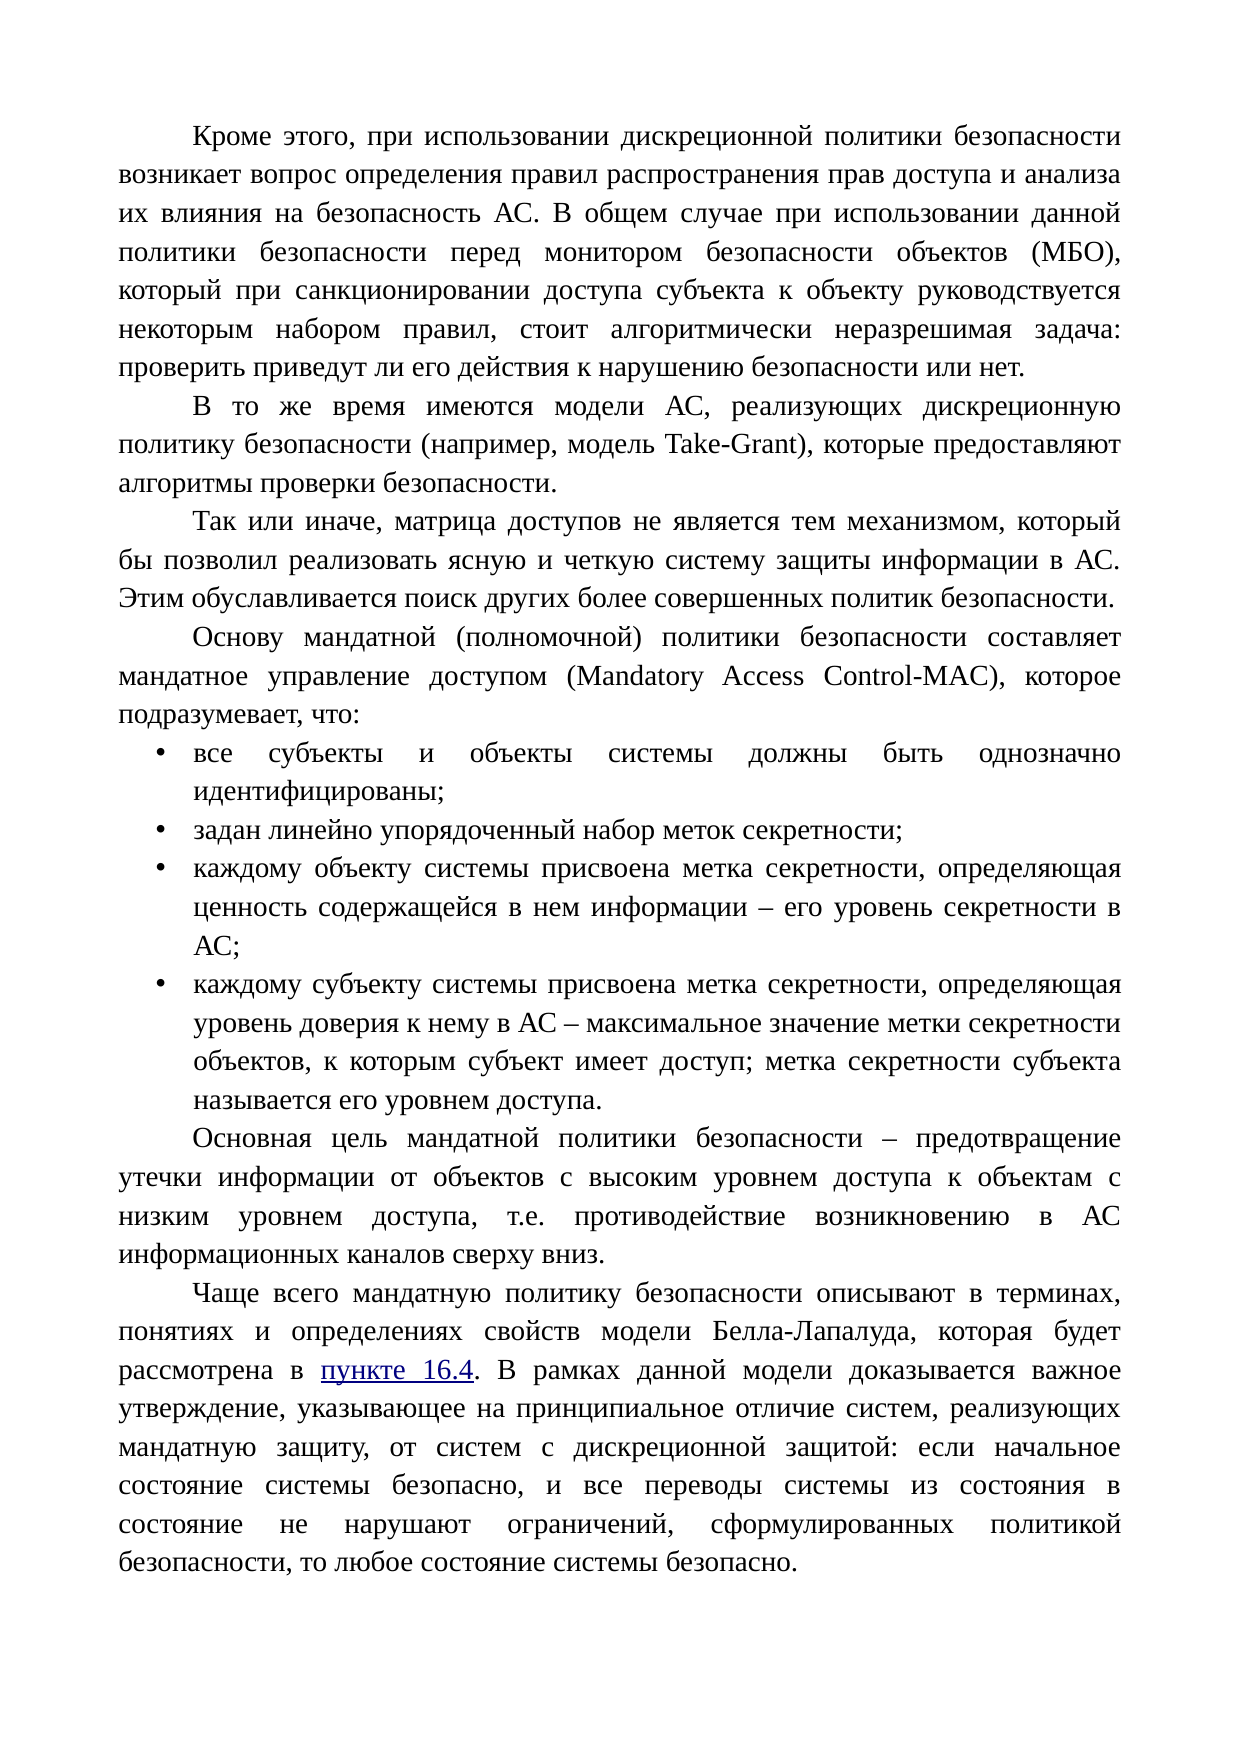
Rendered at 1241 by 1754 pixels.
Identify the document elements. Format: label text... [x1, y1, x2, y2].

list каждому субъекту системы присвоена метка секретности, определяющая уровень доверия к нему в АС – максимальное значение метки секретности объектов, к которым субъект имеет доступ; метка секретности субъекта называется его уровнем доступа. [156, 966, 1122, 1116]
text Основная цель мандатной политики безопасности – предотвращение утечки информации от объектов с высоким уровнем доступа к объектам с низким уровнем доступа, т.е. противодействие возникновению в АС информационных каналов сверху вниз. [118, 1121, 1122, 1270]
text Основу мандатной (полномочной) политики безопасности составляет мандатное управление доступом (Mandatory Access Control-MAC), которое подразумевает, что: [118, 619, 1122, 730]
text Кроме этого, при использовании дискреционной политики безопасности возникает вопрос определения правил распространения прав доступа и анализа их влияния на безопасность АС. В общем случае при использовании данной политики безопасности перед монитором безопасности объектов (МБО), который при санкционировании доступа субъекта к объекту руководствуется некоторым набором правил, стоит алгоритмически неразрешимая задача: проверить приведут ли его действия к нарушению безопасности или нет. [118, 118, 1122, 383]
text Так или иначе, матрица доступов не является тем механизмом, который бы позволил реализовать ясную и четкую систему защиты информации в АС. Этим обуславливается поиск других более совершенных политик безопасности. [118, 503, 1122, 614]
list каждому объекту системы присвоена метка секретности, определяющая ценность содержащейся в нем информации – его уровень секретности в АС; [156, 851, 1122, 961]
list все субъекты и объекты системы должны быть однозначно идентифицированы; [156, 735, 1122, 807]
text В то же время имеются модели АС, реализующих дискреционную политику безопасности (например, модель Take-Grant), которые предоставляют алгоритмы проверки безопасности. [118, 388, 1122, 498]
text Чаще всего мандатную политику безопасности описывают в терминах, понятиях и определениях свойств модели Белла-Лапалуда, которая будет рассмотрена в пункте 16.4. В рамках данной модели доказывается важное утверждение, указывающее на принципиальное отличие систем, реализующих мандатную защиту, от систем с дискреционной защитой: если начальное состояние системы безопасно, и все переводы системы из состояния в состояние не нарушают ограничений, сформулированных политикой безопасности, то любое состояние системы безопасно. [118, 1275, 1122, 1578]
list задан линейно упорядоченный набор меток секретности; [156, 812, 1122, 846]
